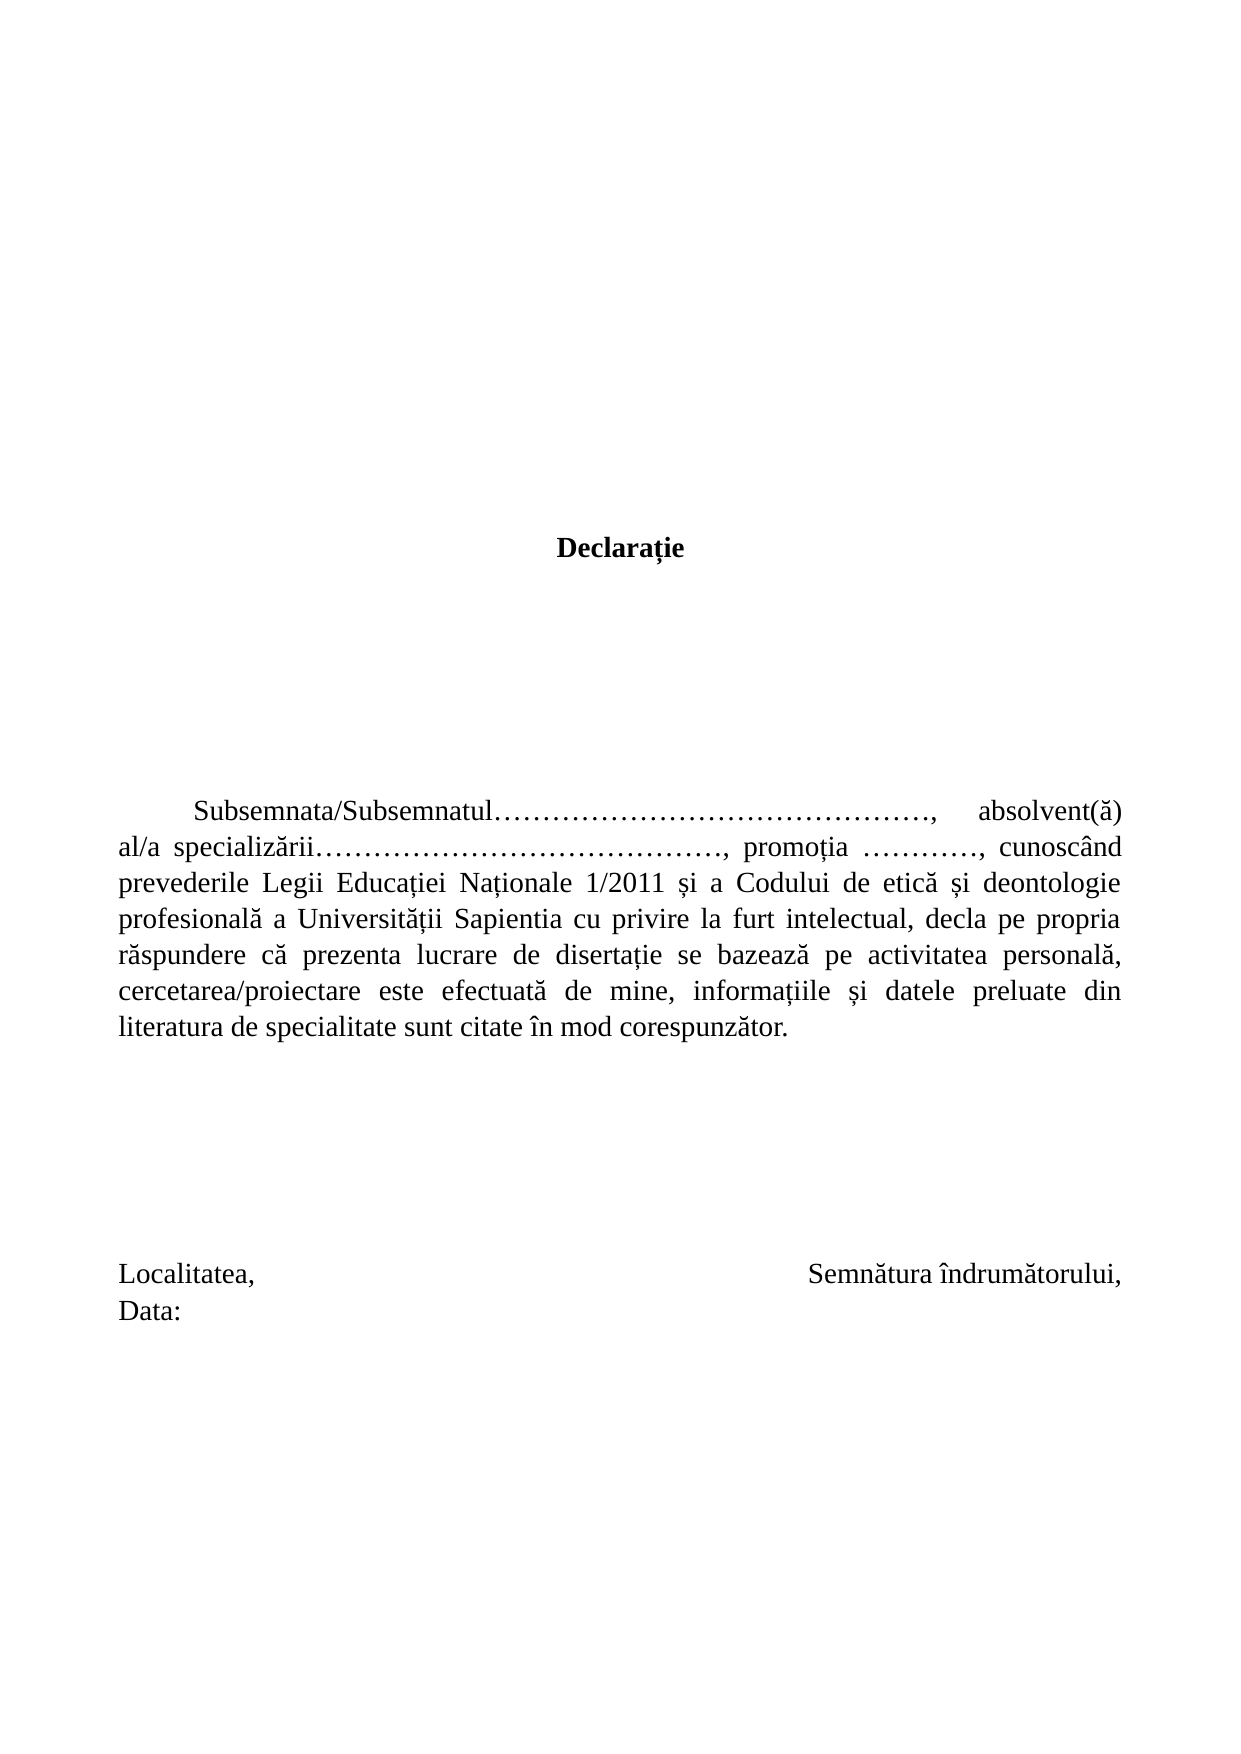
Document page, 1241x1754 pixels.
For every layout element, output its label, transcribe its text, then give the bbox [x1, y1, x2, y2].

text Localitatea, Semnătura îndrumătorului, [118, 1266, 1122, 1287]
text Data: [118, 1293, 1122, 1327]
text Declarație [118, 530, 1122, 564]
text Subsemnata/Subsemnatul………………………………………, absolvent(ă) al/a specializării……………………………………, promoția …………, cunoscând prevederile Legii Educației Naționale 1/2011 și a Codului de etică și deontologie profesională a Universității Sapientia cu privire la furt intelectual, decla pe propria răspundere că prezenta lucrare de disertație se bazează pe activitatea personală, cercetarea/proiectare este efectuată de mine, informațiile și datele preluate din literatura de specialitate sunt citate în mod corespunzător. [118, 791, 1122, 1044]
